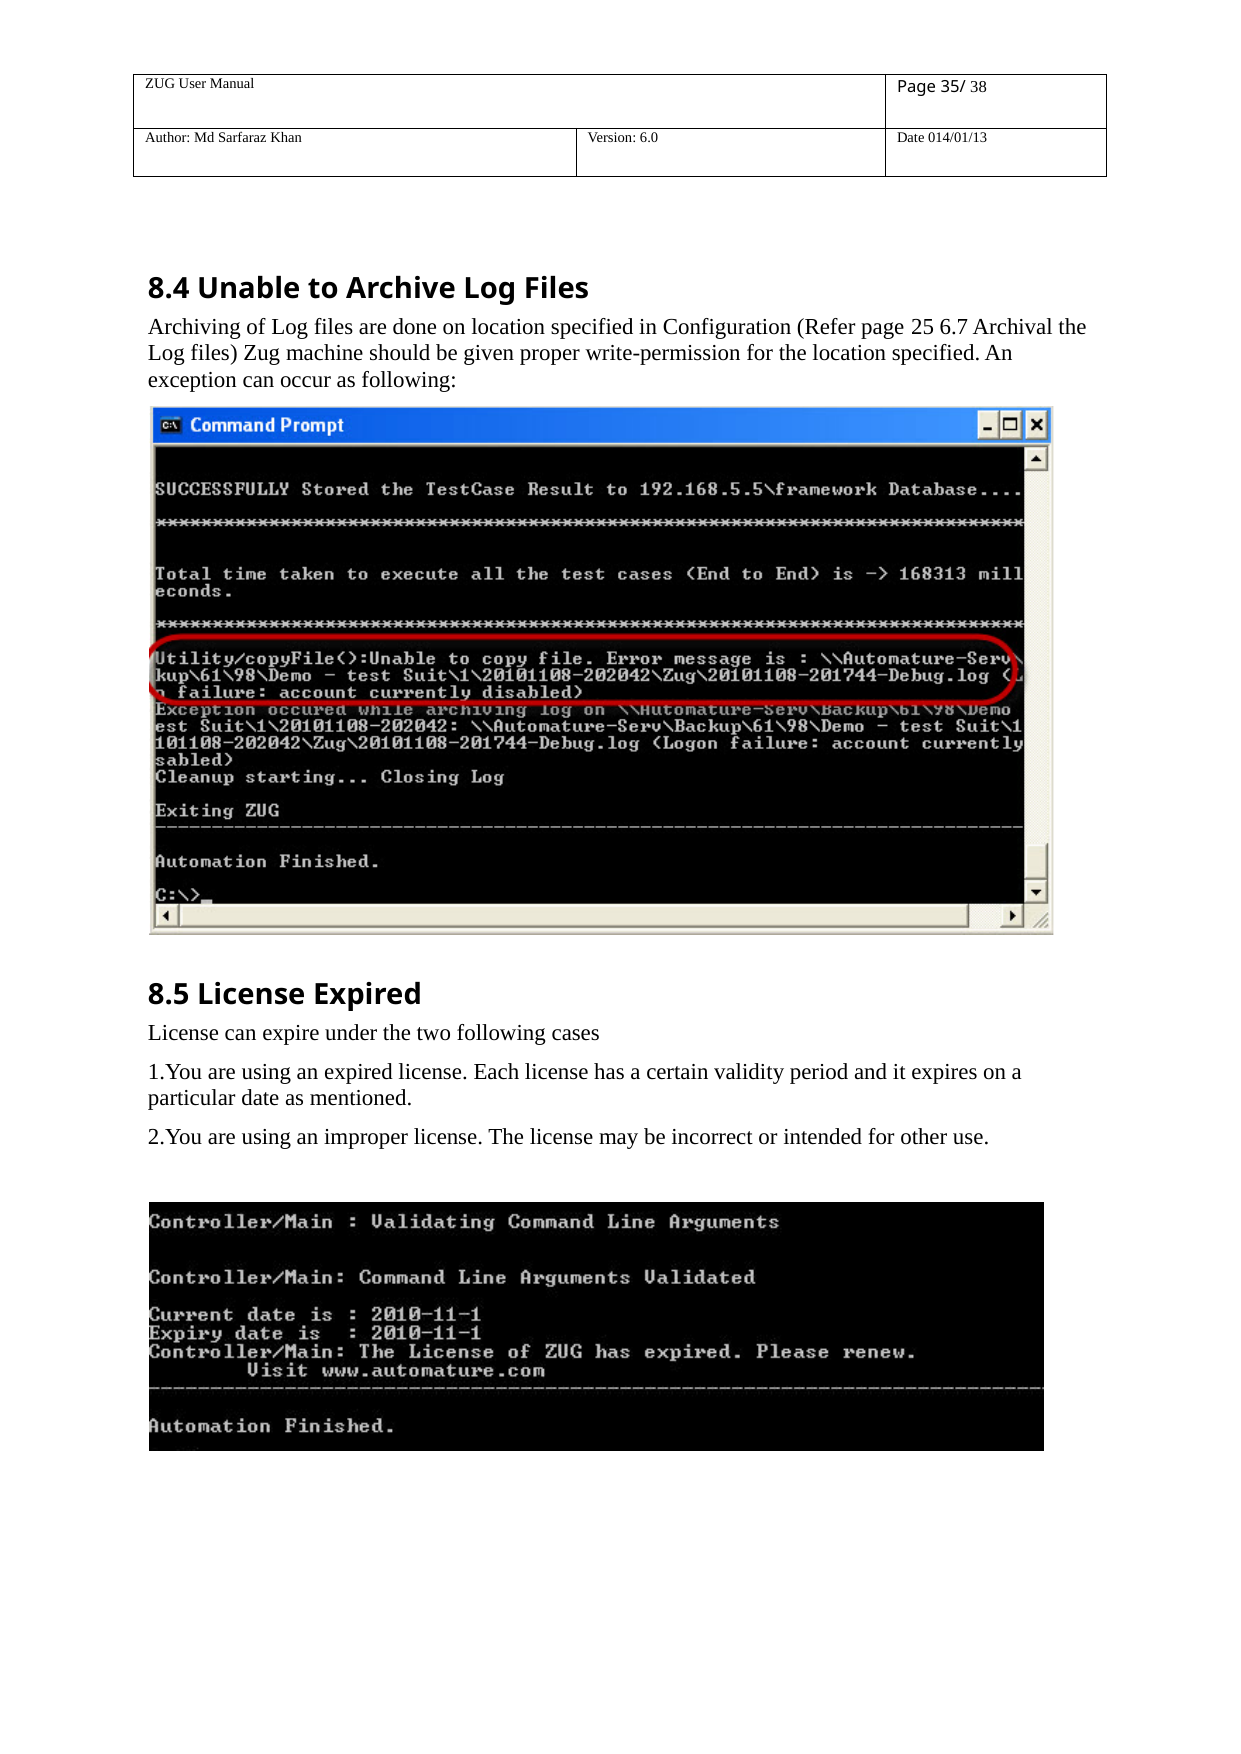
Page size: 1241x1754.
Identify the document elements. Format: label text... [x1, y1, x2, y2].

subtitle 8.5 License Expired [148, 973, 1092, 1013]
text Archiving of Log files are done on location specified in Configuration (Refer page 25 6.7 Archival the Log files) Zug machine should be given proper write-permission for the location specified. An exception can occur as following: [148, 313, 1092, 392]
text License can expire under the two following cases [148, 1019, 1092, 1046]
subtitle 8.4 Unable to Archive Log Files [148, 267, 1092, 307]
picture [149, 406, 1054, 935]
list You are using an expired license. Each license has a certain validity period and it expires on a particular date as mentioned. [148, 1058, 1092, 1111]
list You are using an improper license. The license may be incorrect or intended for other use. [148, 1123, 1092, 1150]
